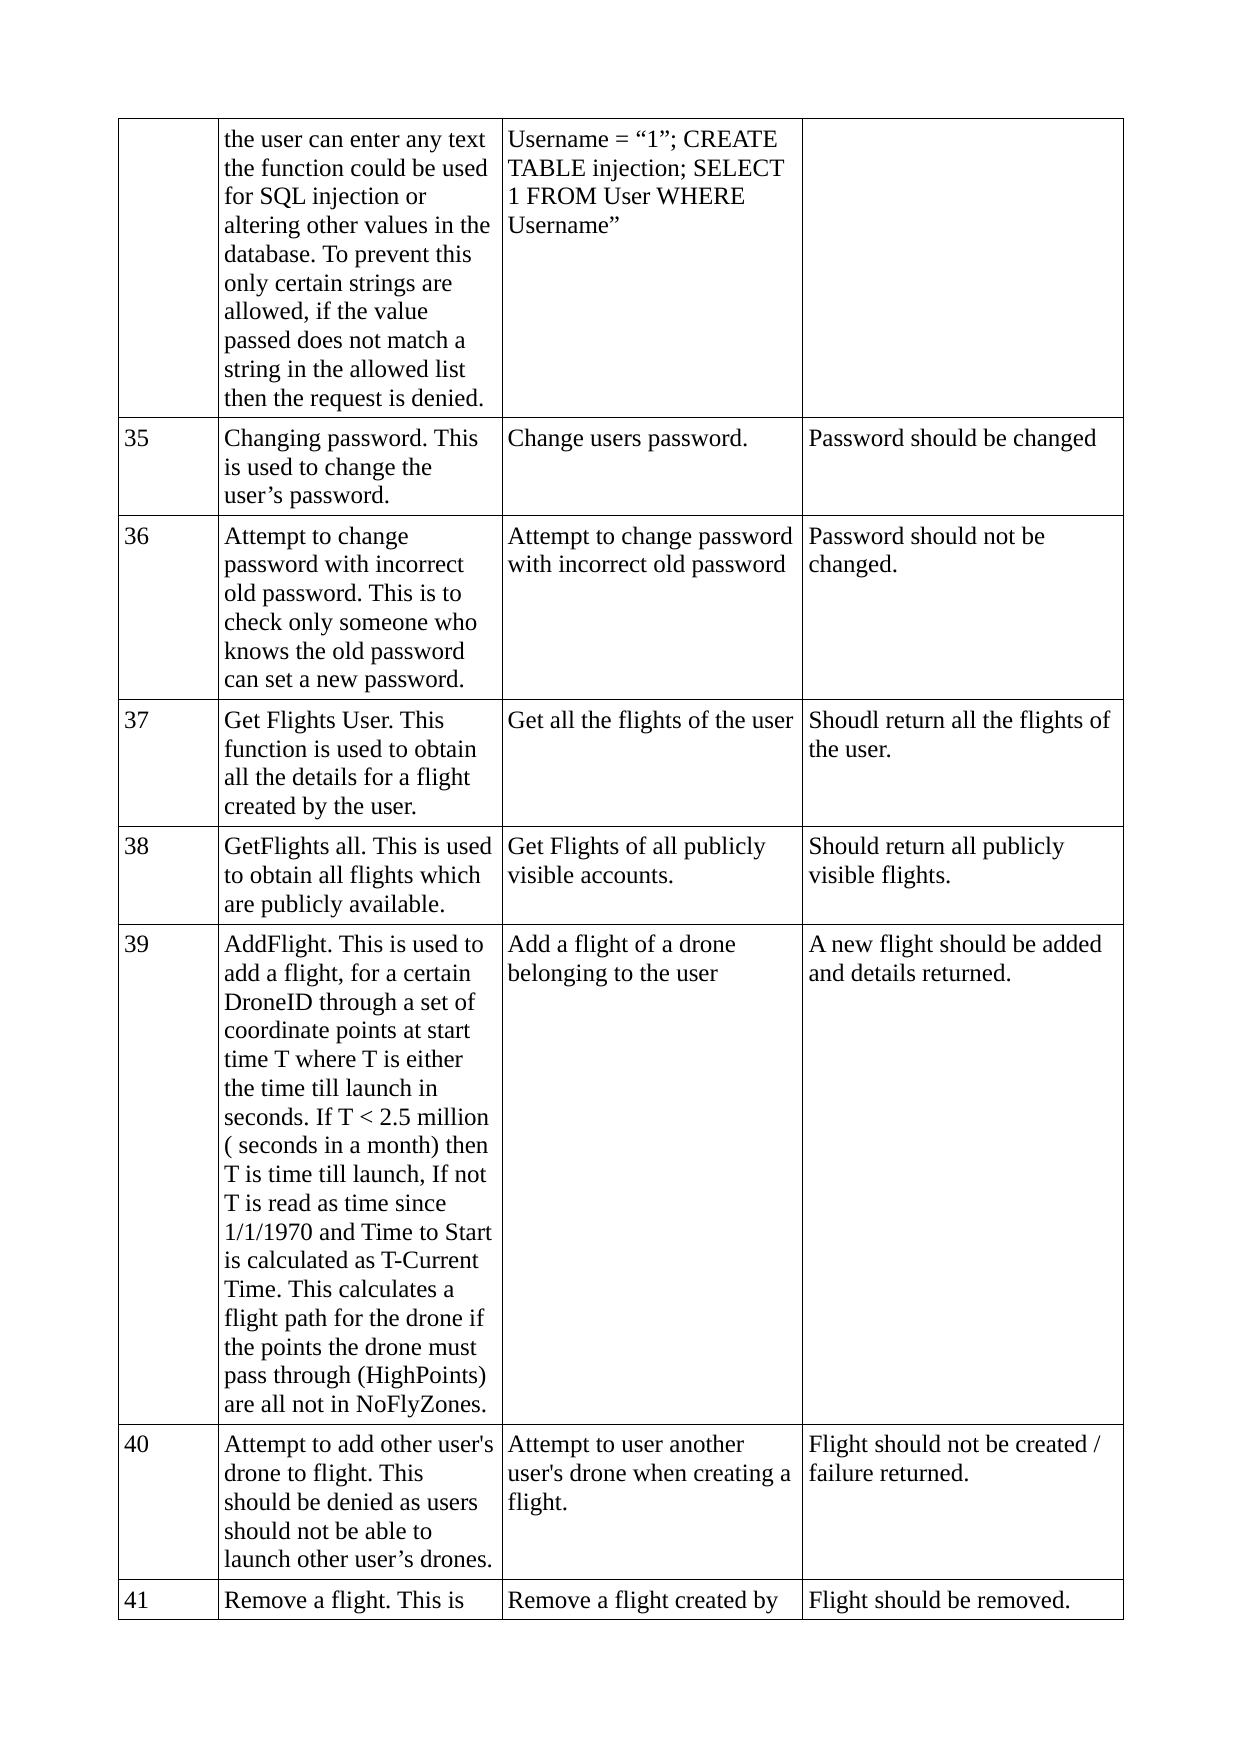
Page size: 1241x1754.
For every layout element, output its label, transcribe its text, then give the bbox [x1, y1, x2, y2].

table_cell Remove a flight created by [503, 1580, 802, 1619]
table_cell Attempt to add other user's drone to flight. This should be denied as users should not be able to launch other user’s drones. [219, 1425, 502, 1579]
table_cell Get Flights of all publicly visible accounts. [503, 827, 802, 923]
table_cell 36 [119, 516, 218, 699]
table_cell GetFlights all. This is used to obtain all flights which are publicly available. [219, 827, 502, 923]
table_cell 38 [119, 827, 218, 923]
table_cell Flight should be removed. [803, 1580, 1123, 1619]
table_cell Get Flights User. This function is used to obtain all the details for a flight created by the user. [219, 700, 502, 826]
table_cell Username = “1”; CREATE TABLE injection; SELECT 1 FROM User WHERE Username” [503, 119, 802, 417]
table_cell Remove a flight. This is [219, 1580, 502, 1619]
table_cell Attempt to change password with incorrect old password [503, 516, 802, 699]
table_cell 35 [119, 418, 218, 515]
table_cell 40 [119, 1425, 218, 1579]
table_cell Changing password. This is used to change the user’s password. [219, 418, 502, 515]
table_cell Add a flight of a drone belonging to the user [503, 925, 802, 1424]
table_cell the user can enter any text the function could be used for SQL injection or altering other values in the database. To prevent this only certain strings are allowed, if the value passed does not match a string in the allowed list then the request is denied. [219, 119, 502, 417]
table_cell Should return all publicly visible flights. [803, 827, 1123, 923]
table_cell Attempt to user another user's drone when creating a flight. [503, 1425, 802, 1579]
table_cell Change users password. [503, 418, 802, 515]
table_cell 37 [119, 700, 218, 826]
table_cell 41 [119, 1580, 218, 1619]
table_cell Password should be changed [803, 418, 1123, 515]
table_cell Password should not be changed. [803, 516, 1123, 699]
table_cell 39 [119, 925, 218, 1424]
table_cell AddFlight. This is used to add a flight, for a certain DroneID through a set of coordinate points at start time T where T is either the time till launch in seconds. If T < 2.5 million ( seconds in a month) then T is time till launch, If not T is read as time since 1/1/1970 and Time to Start is calculated as T-Current Time. This calculates a flight path for the drone if the points the drone must pass through (HighPoints) are all not in NoFlyZones. [219, 925, 502, 1424]
table_cell Get all the flights of the user [503, 700, 802, 826]
table_cell [803, 119, 1123, 417]
table_cell Shoudl return all the flights of the user. [803, 700, 1123, 826]
table_cell Attempt to change password with incorrect old password. This is to check only someone who knows the old password can set a new password. [219, 516, 502, 699]
table_cell A new flight should be added and details returned. [803, 925, 1123, 1424]
table_cell Flight should not be created / failure returned. [803, 1425, 1123, 1579]
table_cell [119, 119, 218, 417]
